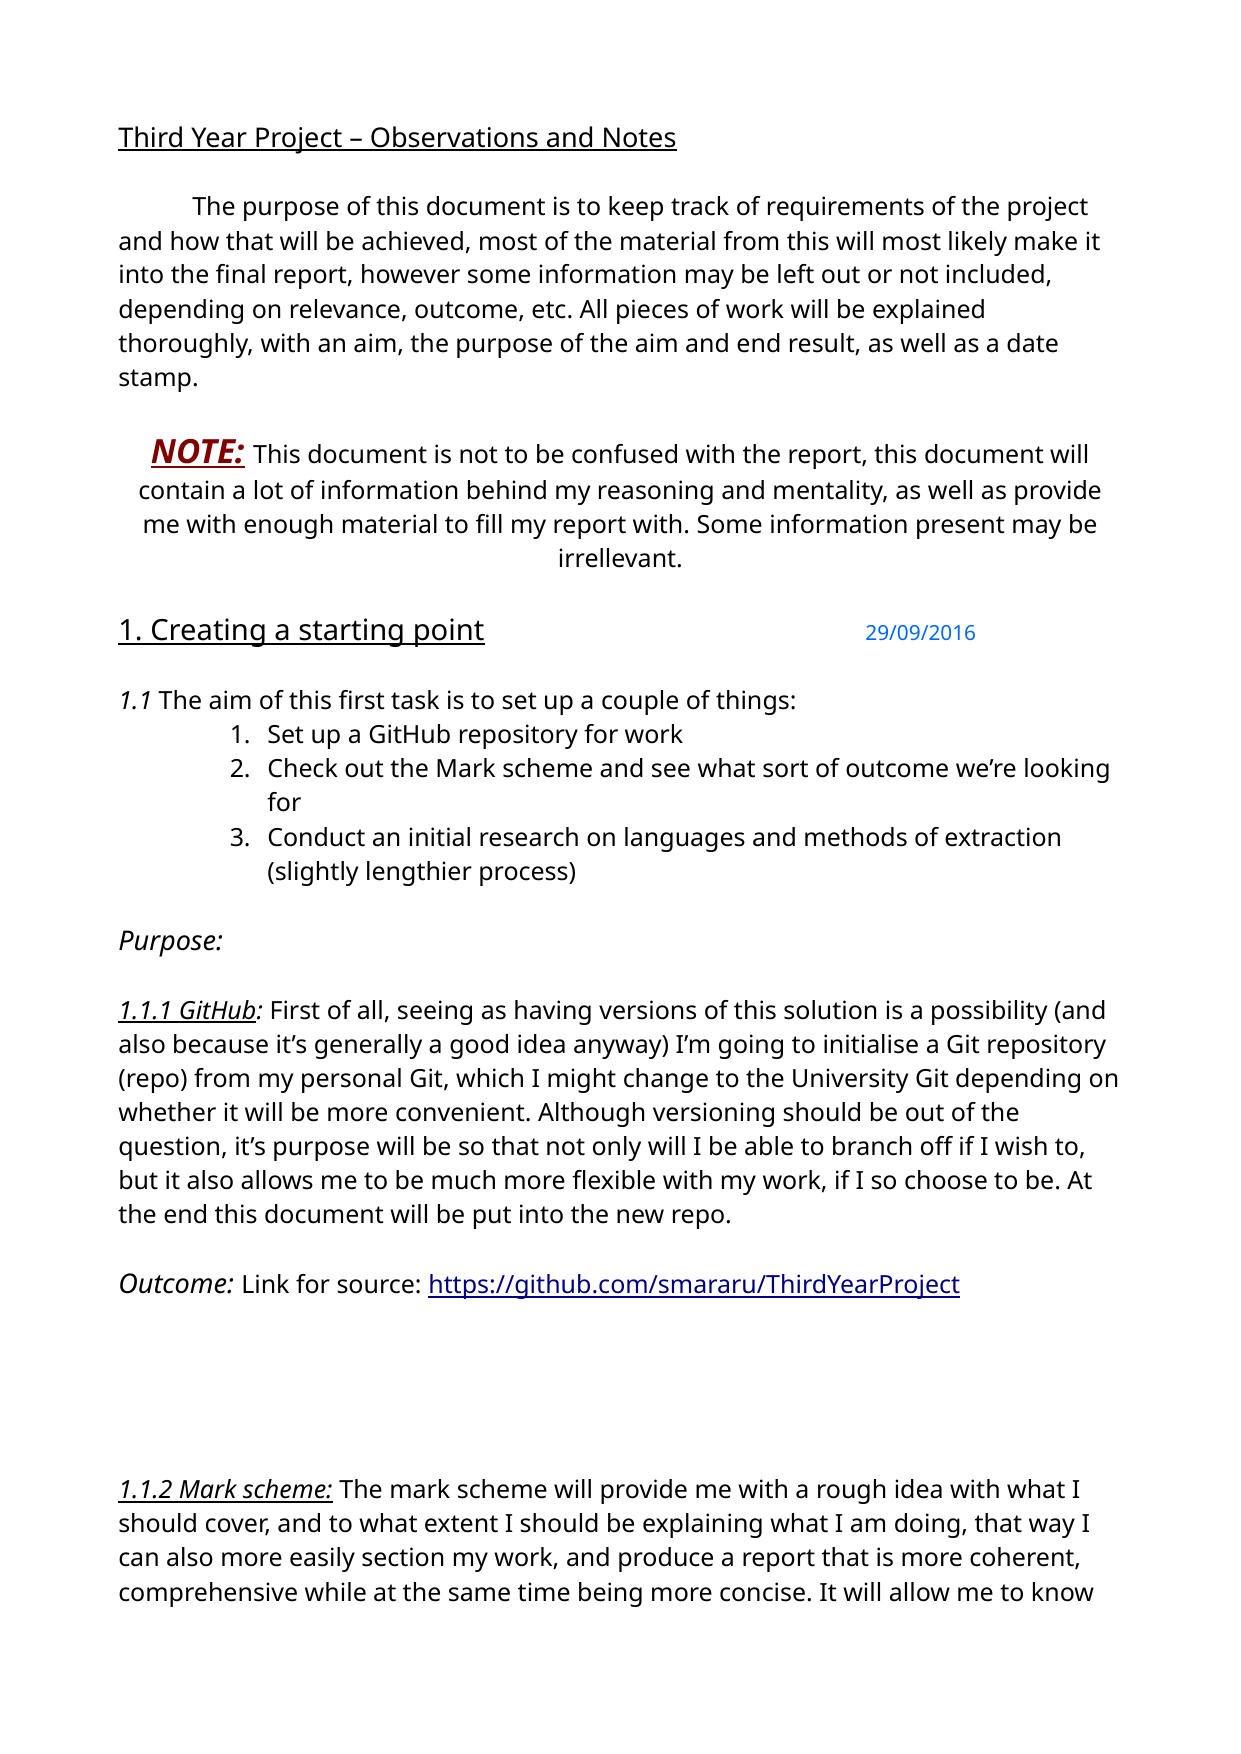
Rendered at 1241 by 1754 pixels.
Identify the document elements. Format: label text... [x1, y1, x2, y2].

text 1. Creating a starting point 29/09/2016 [118, 609, 1122, 649]
text Third Year Project – Observations and Notes [118, 118, 1122, 155]
list Check out the Mark scheme and see what sort of outcome we’re looking for [229, 751, 1122, 819]
list Set up a GitHub repository for work [229, 717, 1122, 751]
text 1.1.1 GitHub: First of all, seeing as having versions of this solution is a possibility (and also because it’s generally a good idea anyway) I’m going to initialise a Git repository (repo) from my personal Git, which I might change to the University Git depending on whether it will be more convenient. Although versioning should be out of the question, it’s purpose will be so that not only will I be able to branch off if I wish to, but it also allows me to be much more flexible with my work, if I so choose to be. At the end this document will be put into the new repo. [118, 992, 1122, 1231]
text 1.1 The aim of this first task is to set up a couple of things: [118, 683, 1122, 717]
text Outcome: Link for source: https://github.com/smararu/ThirdYearProject [118, 1265, 1122, 1302]
text Purpose: [118, 921, 1122, 958]
list Conduct an initial research on languages and methods of extraction (slightly lengthier process) [229, 819, 1122, 887]
text 1.1.2 Mark scheme: The mark scheme will provide me with a rough idea with what I should cover, and to what extent I should be explaining what I am doing, that way I can also more easily section my work, and produce a report that is more coherent, comprehensive while at the same time being more concise. It will allow me to know [118, 1472, 1122, 1608]
text NOTE: This document is not to be confused with the report, this document will contain a lot of information behind my reasoning and mentality, as well as provide me with enough material to fill my report with. Some information present may be irrellevant. [118, 427, 1122, 575]
text The purpose of this document is to keep track of requirements of the project and how that will be achieved, most of the material from this will most likely make it into the final report, however some information may be left out or not included, depending on relevance, outcome, etc. All pieces of work will be explained thoroughly, with an aim, the purpose of the aim and end result, as well as a date stamp. [118, 189, 1122, 393]
